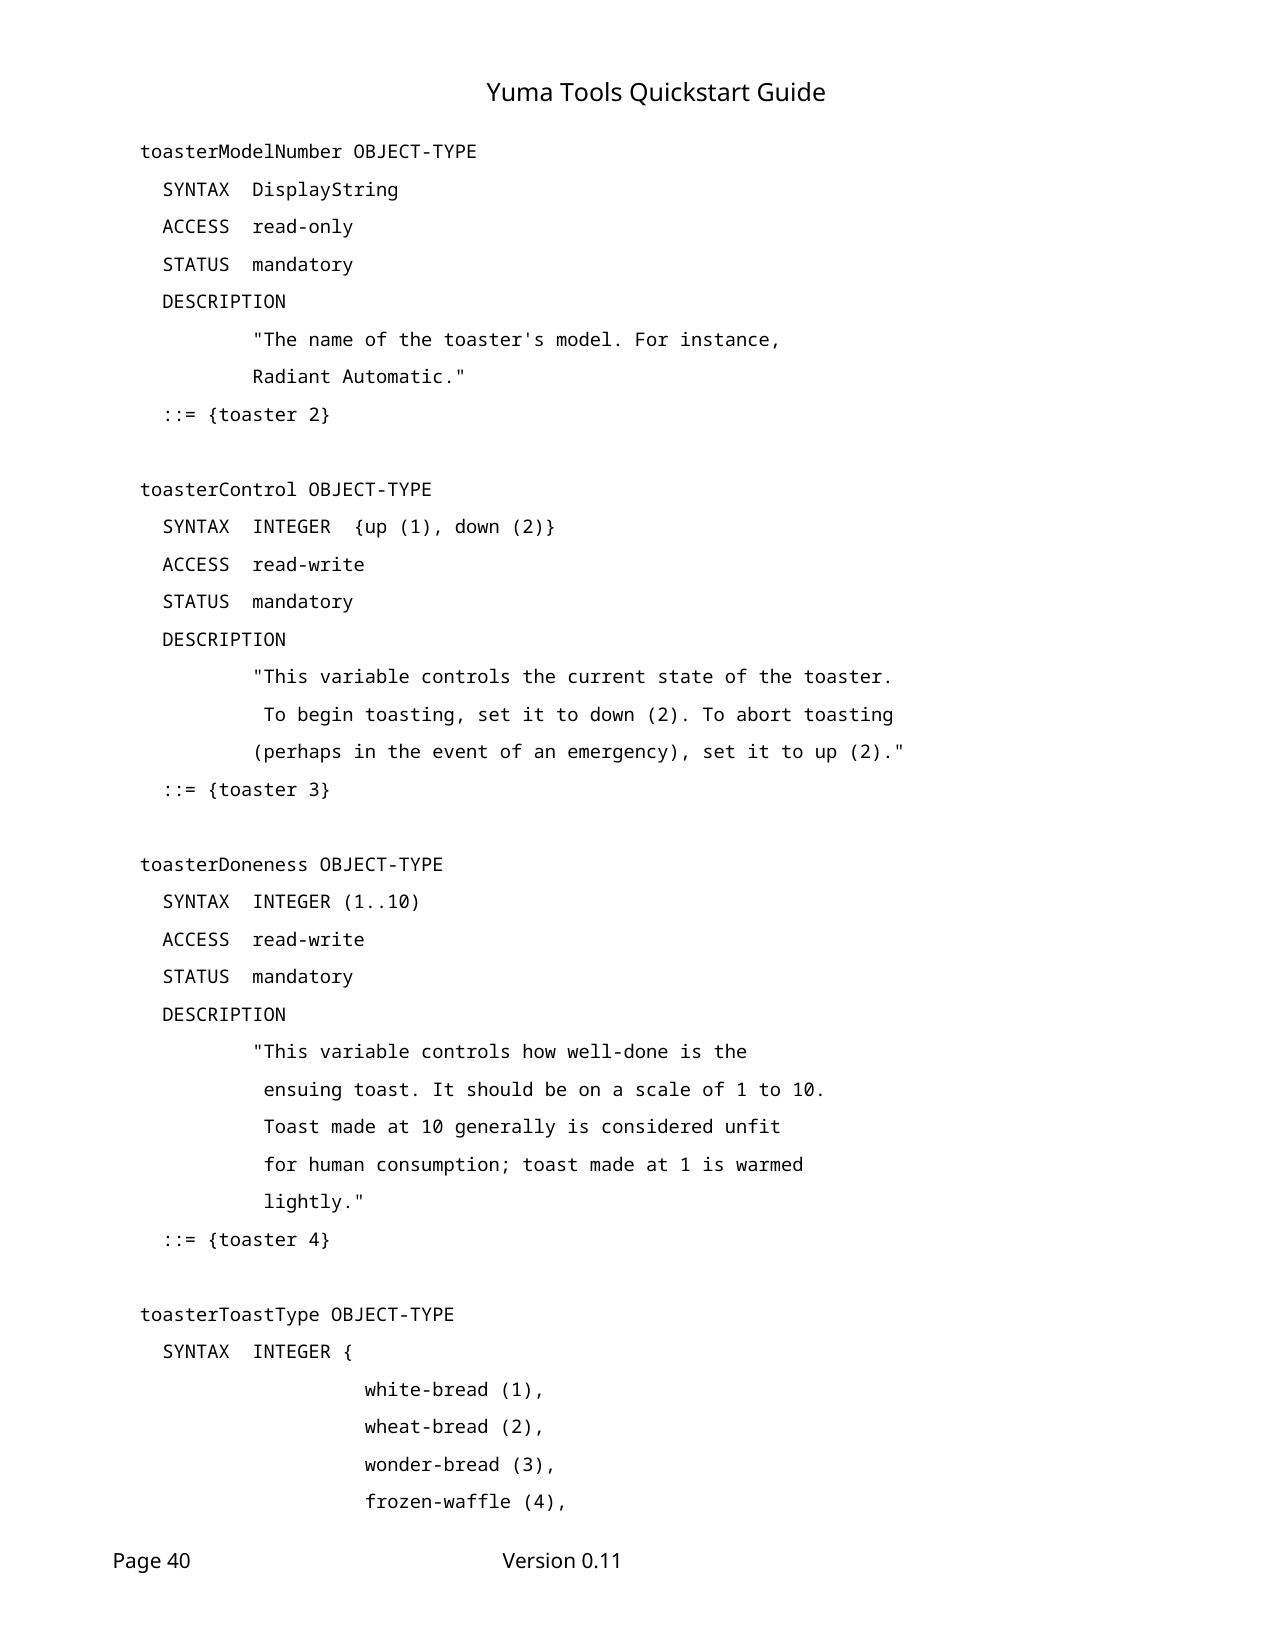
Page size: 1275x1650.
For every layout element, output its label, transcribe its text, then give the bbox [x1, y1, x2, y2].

text DESCRIPTION [139, 1001, 1200, 1027]
text SYNTAX INTEGER (1..10) [139, 888, 1200, 914]
text "This variable controls how well-done is the [139, 1038, 1200, 1064]
text ::= {toaster 2} [139, 401, 1200, 427]
text toasterDoneness OBJECT-TYPE [139, 851, 1200, 877]
text Toast made at 10 generally is considered unfit [139, 1113, 1200, 1139]
text ACCESS read-only [139, 213, 1200, 239]
text white-bread (1), [139, 1376, 1200, 1402]
text for human consumption; toast made at 1 is warmed [139, 1151, 1200, 1177]
text Radiant Automatic." [139, 363, 1200, 389]
text DESCRIPTION [139, 288, 1200, 314]
text SYNTAX INTEGER { [139, 1338, 1200, 1364]
text ACCESS read-write [139, 551, 1200, 577]
text STATUS mandatory [139, 588, 1200, 614]
text STATUS mandatory [139, 251, 1200, 277]
text ::= {toaster 4} [139, 1226, 1200, 1252]
text wheat-bread (2), [139, 1413, 1200, 1439]
text ensuing toast. It should be on a scale of 1 to 10. [139, 1076, 1200, 1102]
text wonder-bread (3), [139, 1451, 1200, 1477]
text (perhaps in the event of an emergency), set it to up (2)." [139, 738, 1200, 764]
text toasterToastType OBJECT-TYPE [139, 1301, 1200, 1327]
text SYNTAX DisplayString [139, 176, 1200, 202]
text STATUS mandatory [139, 963, 1200, 989]
text ::= {toaster 3} [139, 776, 1200, 802]
text DESCRIPTION [139, 626, 1200, 652]
text toasterModelNumber OBJECT-TYPE [139, 138, 1200, 164]
text To begin toasting, set it to down (2). To abort toasting [139, 701, 1200, 727]
text toasterControl OBJECT-TYPE [139, 476, 1200, 502]
text SYNTAX INTEGER {up (1), down (2)} [139, 513, 1200, 539]
text "This variable controls the current state of the toaster. [139, 663, 1200, 689]
text ACCESS read-write [139, 926, 1200, 952]
text "The name of the toaster's model. For instance, [139, 326, 1200, 352]
text lightly." [139, 1188, 1200, 1214]
text frozen-waffle (4), [139, 1488, 1200, 1514]
